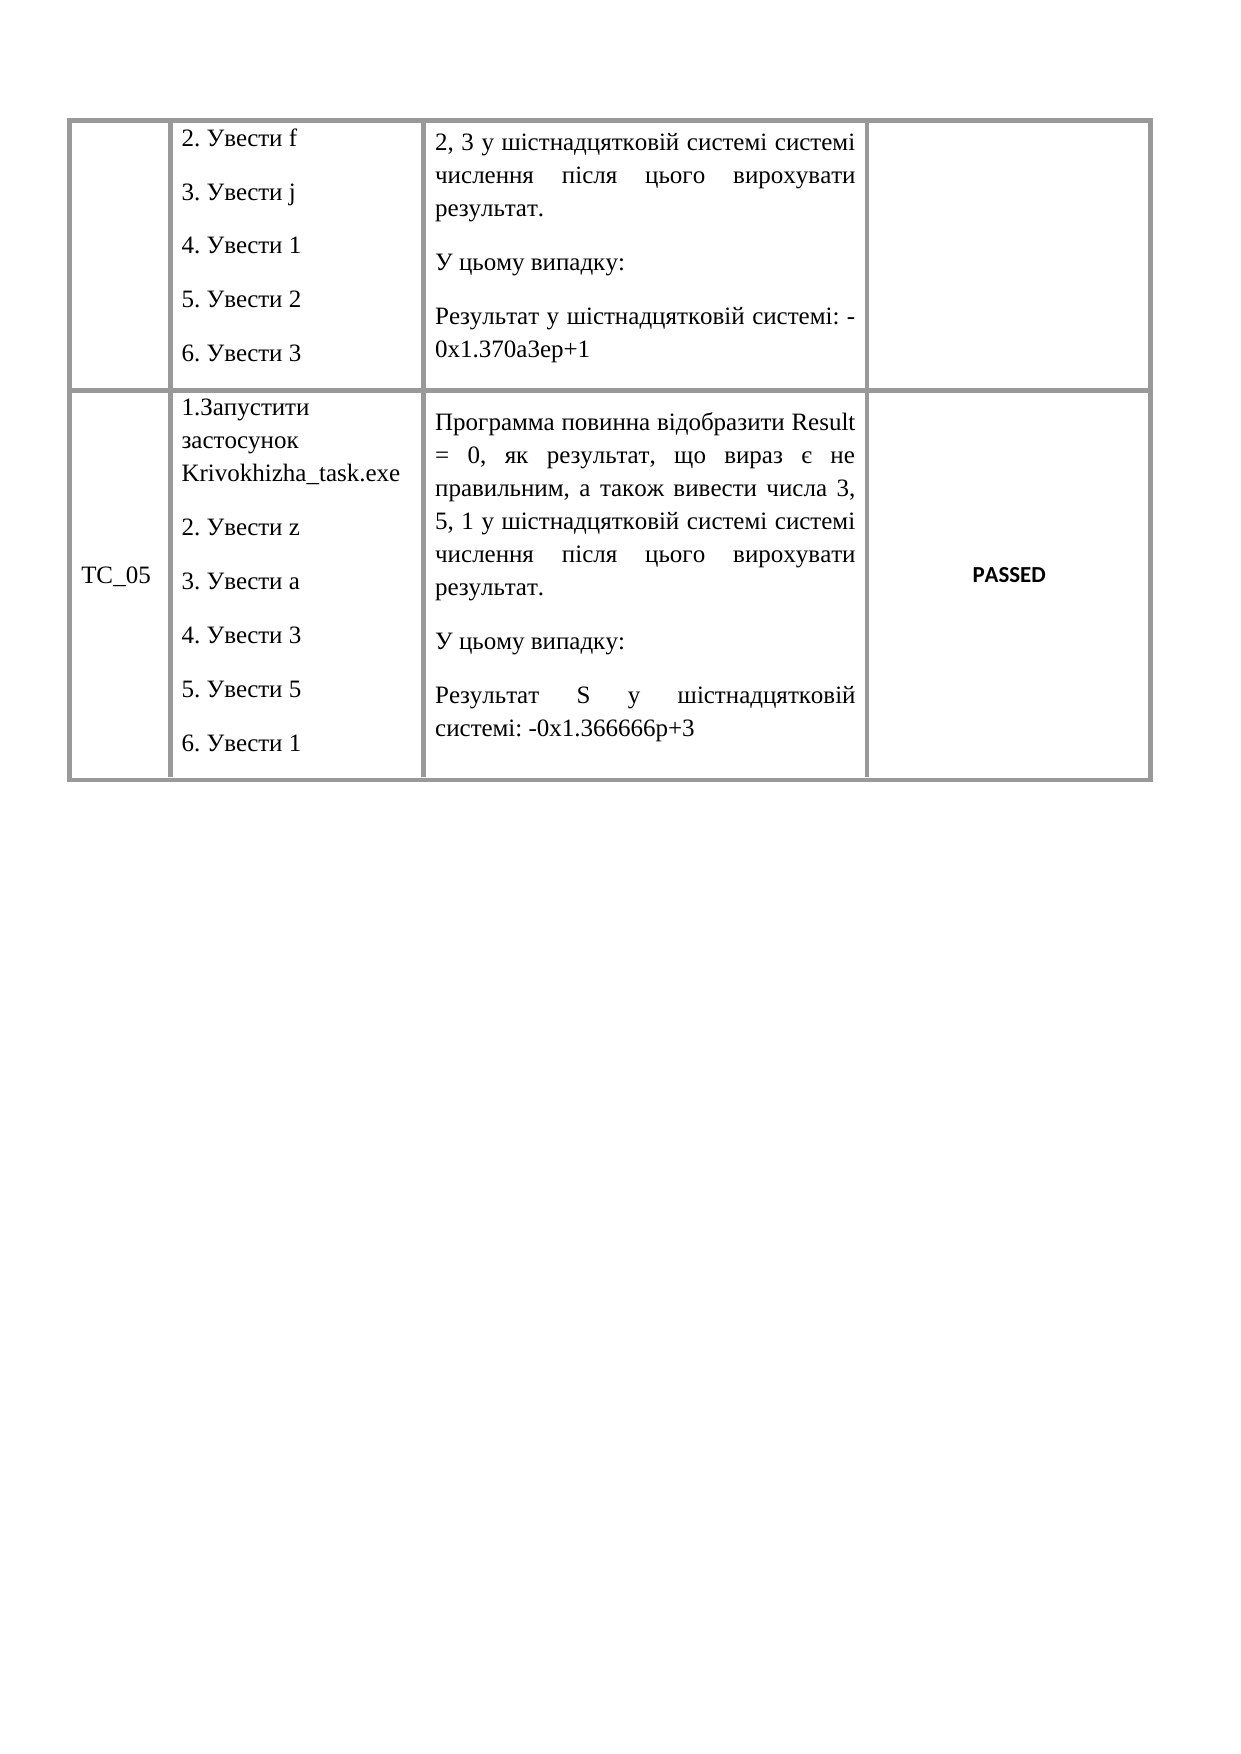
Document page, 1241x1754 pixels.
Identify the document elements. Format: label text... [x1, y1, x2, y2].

table_cell [869, 123, 1148, 388]
table_cell 2. Увести f 3. Увести j 4. Увести 1 5. Увести 2 6. Увести 3 [173, 123, 421, 388]
table_cell Программа повинна відобразити Result = 0, як результат, що вираз є не правильним, а також вивести числа 3, 5, 1 у шістнадцятковій системі системі числення після цього вирохувати результат. У цьому випадку: Результат S у шістнадцятковій системі: -0x1.366666p+3 [426, 393, 865, 777]
table_cell 1.Запустити застосунок Krivokhizha_task.exe 2. Увести z 3. Увести a 4. Увести 3 5. Увести 5 6. Увести 1 [173, 393, 421, 777]
table_cell 2, 3 у шістнадцятковій системі системі числення після цього вирохувати результат. У цьому випадку: Результат у шістнадцятковій системі: -0x1.370a3ep+1 [426, 123, 865, 388]
table_cell PASSED [869, 393, 1148, 777]
table_cell [72, 123, 168, 388]
table_cell TC_05 [72, 393, 168, 777]
